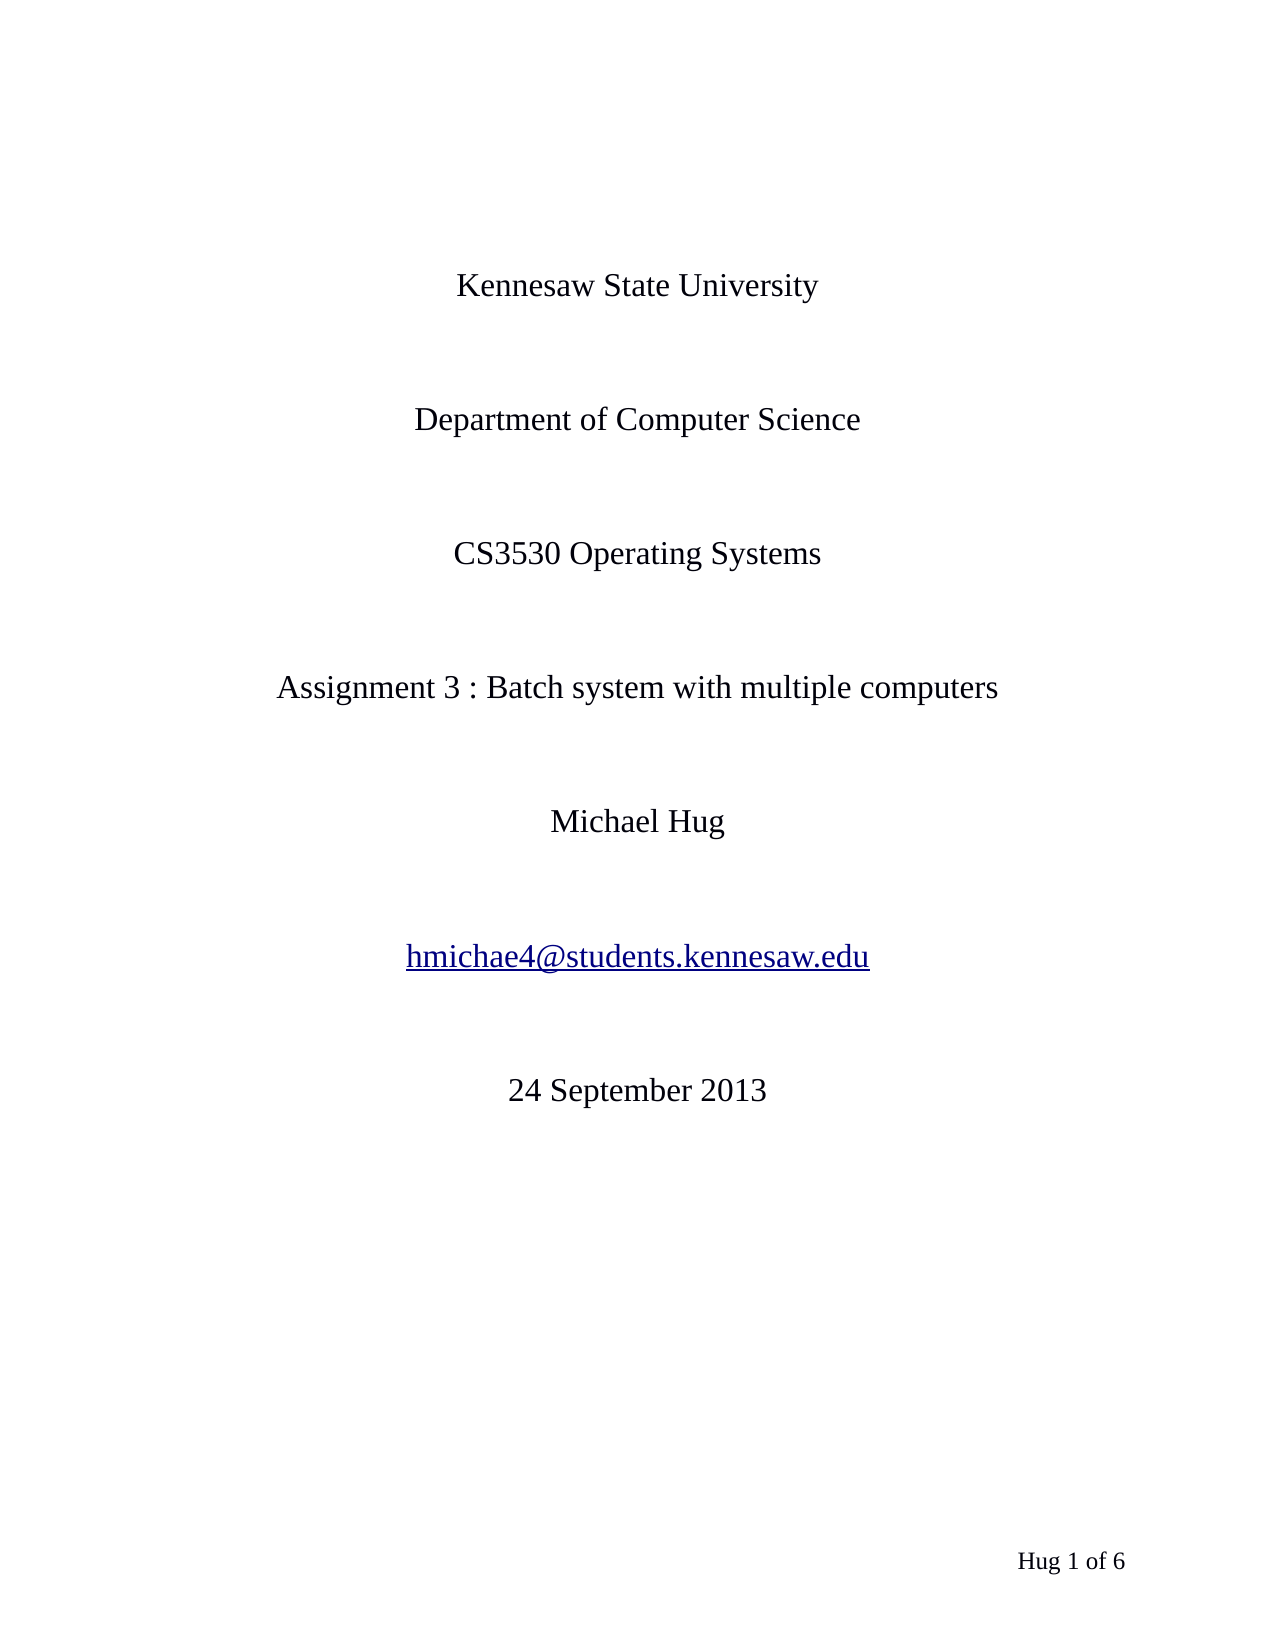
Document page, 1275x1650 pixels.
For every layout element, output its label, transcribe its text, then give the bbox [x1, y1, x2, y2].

text 24 September 2013 [150, 1070, 1125, 1108]
text Michael Hug [150, 802, 1125, 840]
text hmichae4@students.kennesaw.edu [150, 936, 1125, 974]
text Kennesaw State University [150, 265, 1125, 303]
text Department of Computer Science [150, 399, 1125, 437]
text CS3530 Operating Systems [150, 533, 1125, 572]
text Assignment 3 : Batch system with multiple computers [150, 667, 1125, 706]
